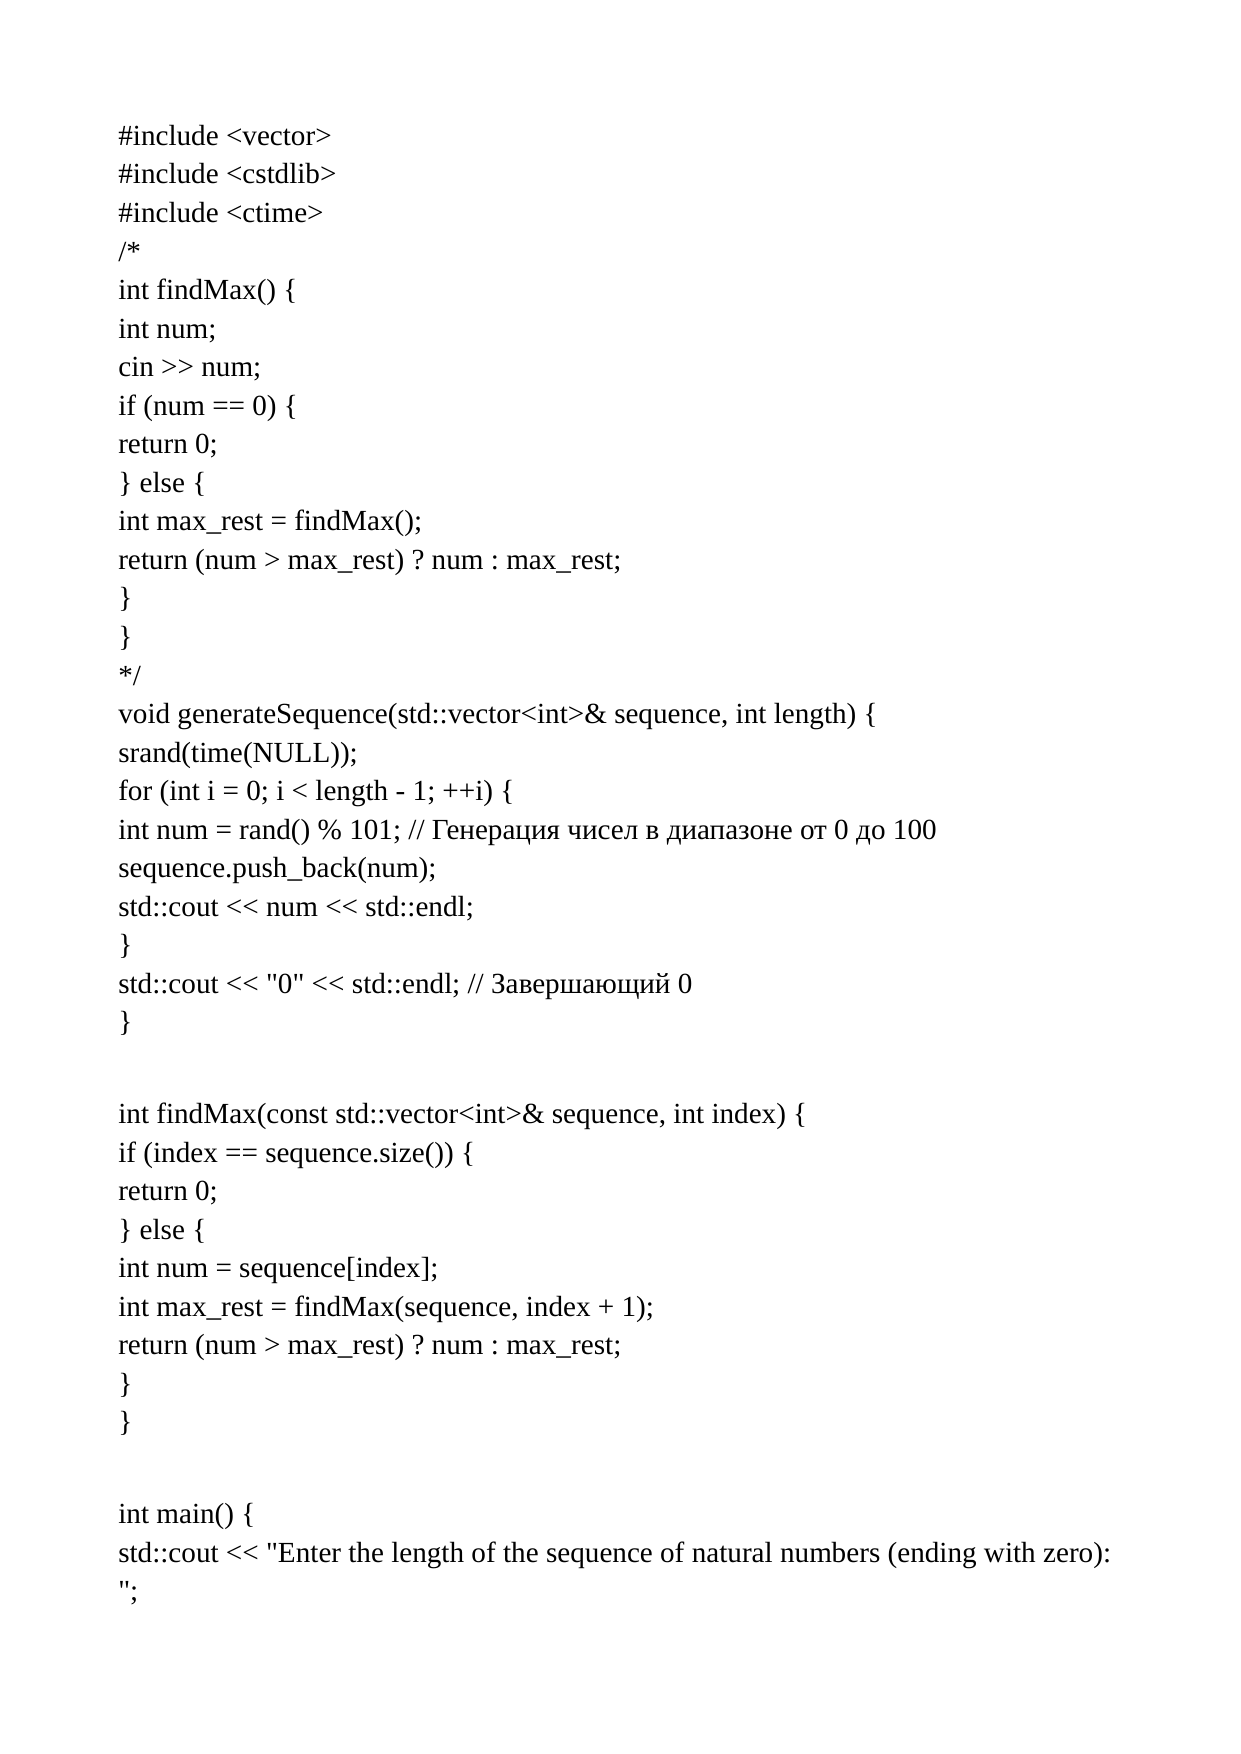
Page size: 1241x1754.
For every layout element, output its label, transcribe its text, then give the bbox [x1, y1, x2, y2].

text return 0; [118, 426, 1122, 460]
text int num = rand() % 101; // Генерация чисел в диапазоне от 0 до 100 [118, 812, 1122, 845]
text #include <ctime> [118, 195, 1122, 229]
text void generateSequence(std::vector<int>& sequence, int length) { [118, 696, 1122, 730]
text } [118, 581, 1122, 614]
text int findMax() { [118, 272, 1122, 306]
text srand(time(NULL)); [118, 735, 1122, 768]
text } [118, 1004, 1122, 1038]
text int findMax(const std::vector<int>& sequence, int index) { [118, 1096, 1122, 1130]
text } else { [118, 1212, 1122, 1245]
text for (int i = 0; i < length - 1; ++i) { [118, 773, 1122, 807]
text int num; [118, 311, 1122, 344]
text } [118, 619, 1122, 653]
text int main() { [118, 1496, 1122, 1530]
text return 0; [118, 1173, 1122, 1207]
text int max_rest = findMax(sequence, index + 1); [118, 1289, 1122, 1322]
text } [118, 1404, 1122, 1438]
text cin >> num; [118, 349, 1122, 383]
text #include <vector> [118, 118, 1122, 152]
text } [118, 1366, 1122, 1399]
text if (num == 0) { [118, 388, 1122, 421]
text int num = sequence[index]; [118, 1250, 1122, 1284]
text int max_rest = findMax(); [118, 503, 1122, 537]
text */ [118, 658, 1122, 691]
text std::cout << "0" << std::endl; // Завершающий 0 [118, 966, 1122, 999]
text sequence.push_back(num); [118, 850, 1122, 884]
text } else { [118, 465, 1122, 498]
text } [118, 927, 1122, 961]
text return (num > max_rest) ? num : max_rest; [118, 1327, 1122, 1361]
text std::cout << num << std::endl; [118, 889, 1122, 922]
text return (num > max_rest) ? num : max_rest; [118, 542, 1122, 576]
text /* [118, 234, 1122, 267]
text std::cout << "Enter the length of the sequence of natural numbers (ending with zero): "; [118, 1535, 1122, 1607]
text #include <cstdlib> [118, 157, 1122, 190]
text if (index == sequence.size()) { [118, 1135, 1122, 1168]
